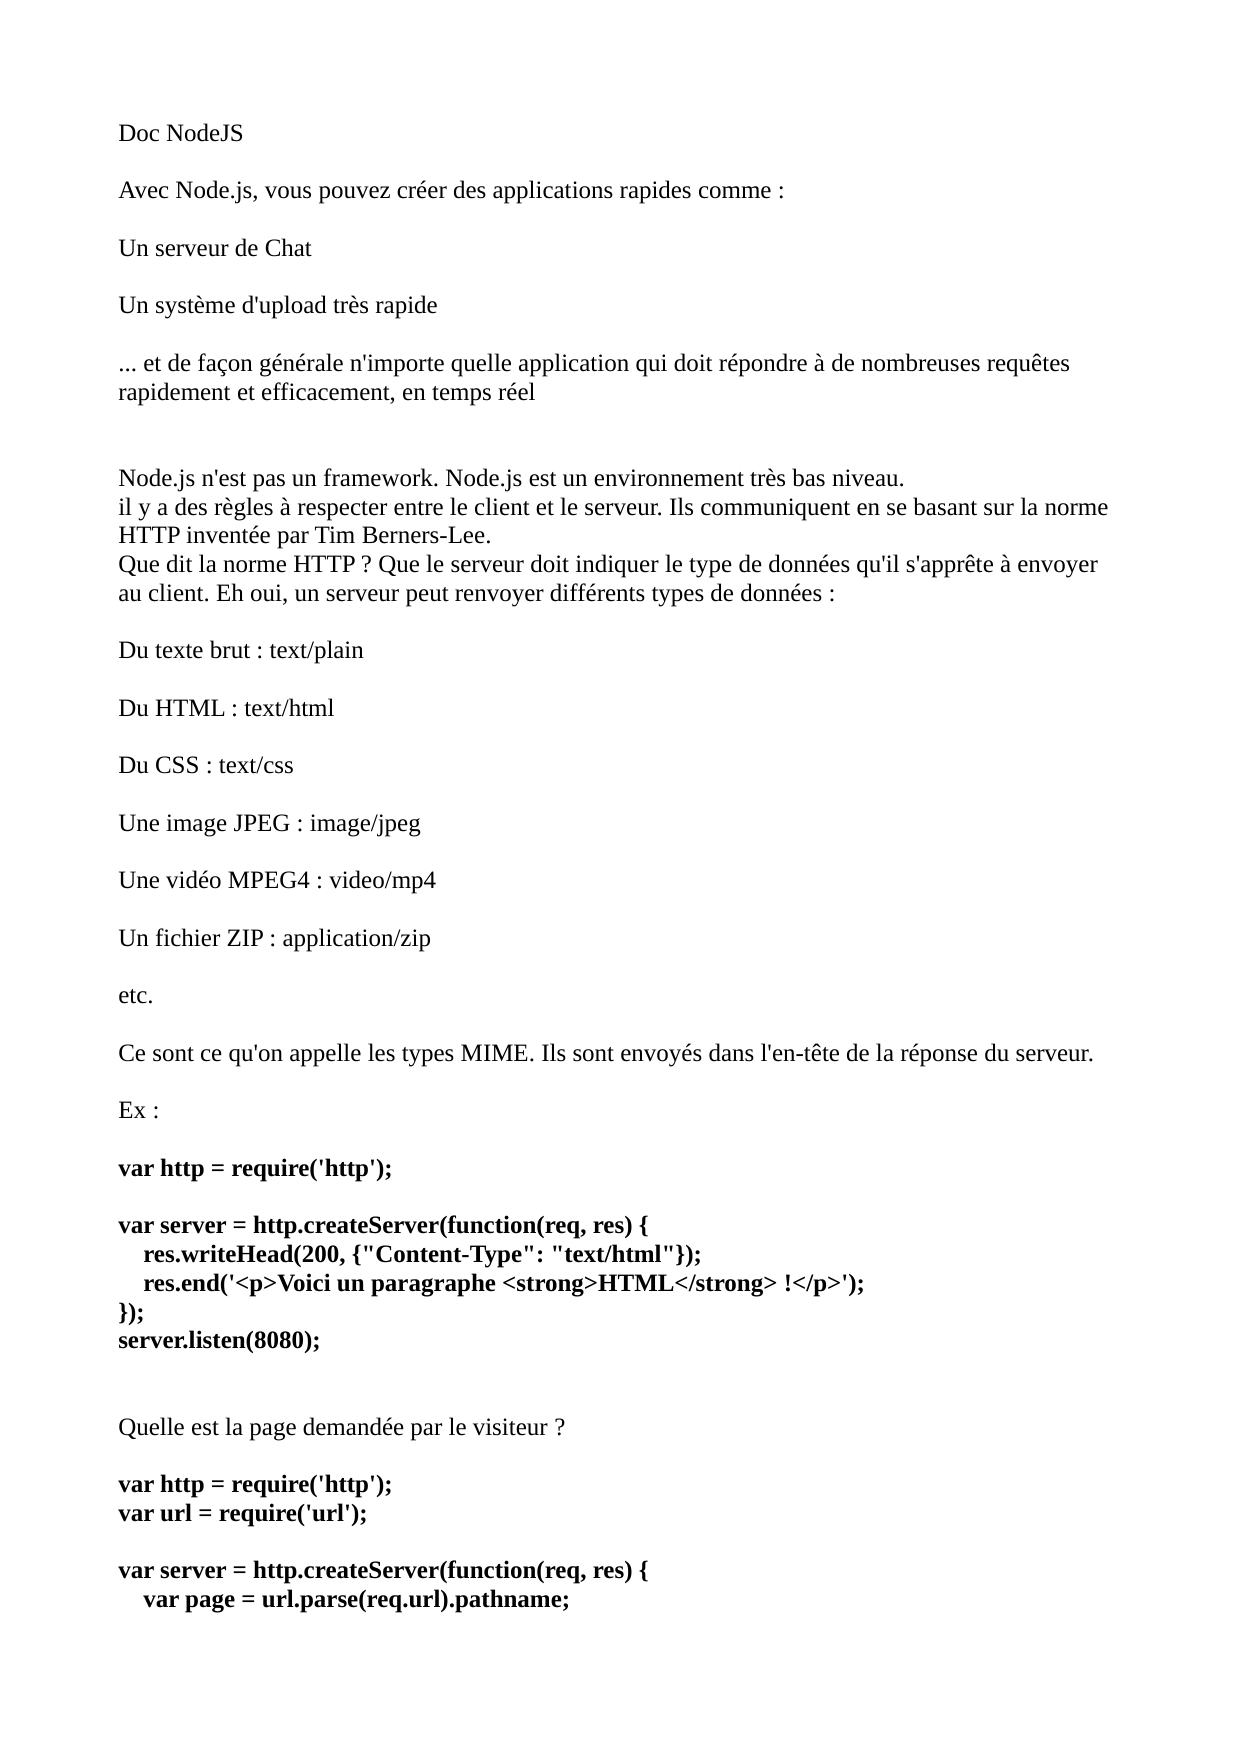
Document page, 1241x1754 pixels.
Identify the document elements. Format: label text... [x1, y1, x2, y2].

text etc. [118, 981, 1122, 1009]
text var http = require('http'); [118, 1469, 1122, 1498]
text il y a des règles à respecter entre le client et le serveur. Ils communiquent en se basant sur la norme HTTP inventée par Tim Berners-Lee. [118, 492, 1122, 549]
text Ce sont ce qu'on appelle les types MIME. Ils sont envoyés dans l'en-tête de la réponse du serveur. [118, 1038, 1122, 1067]
text Doc NodeJS [118, 118, 1122, 147]
text res.writeHead(200, {"Content-Type": "text/html"}); [118, 1239, 1122, 1268]
text Du CSS : text/css [118, 751, 1122, 779]
text Un serveur de Chat [118, 233, 1122, 262]
text var page = url.parse(req.url).pathname; [118, 1584, 1122, 1613]
text Une image JPEG : image/jpeg [118, 808, 1122, 837]
text res.end('<p>Voici un paragraphe <strong>HTML</strong> !</p>'); [118, 1268, 1122, 1297]
text Que dit la norme HTTP ? Que le serveur doit indiquer le type de données qu'il s'apprête à envoyer au client. Eh oui, un serveur peut renvoyer différents types de données : [118, 549, 1122, 607]
text server.listen(8080); [118, 1326, 1122, 1354]
text Une vidéo MPEG4 : video/mp4 [118, 866, 1122, 894]
text Node.js n'est pas un framework. Node.js est un environnement très bas niveau. [118, 463, 1122, 492]
text var server = http.createServer(function(req, res) { [118, 1556, 1122, 1584]
text var url = require('url'); [118, 1498, 1122, 1527]
text Du texte brut : text/plain [118, 636, 1122, 664]
text var http = require('http'); [118, 1153, 1122, 1182]
text }); [118, 1297, 1122, 1326]
text Avec Node.js, vous pouvez créer des applications rapides comme : [118, 176, 1122, 204]
text Un système d'upload très rapide [118, 291, 1122, 319]
text Du HTML : text/html [118, 693, 1122, 722]
text var server = http.createServer(function(req, res) { [118, 1211, 1122, 1239]
text Ex : [118, 1096, 1122, 1124]
text Un fichier ZIP : application/zip [118, 923, 1122, 952]
text Quelle est la page demandée par le visiteur ? [118, 1412, 1122, 1441]
text ... et de façon générale n'importe quelle application qui doit répondre à de nombreuses requêtes rapidement et efficacement, en temps réel [118, 348, 1122, 406]
